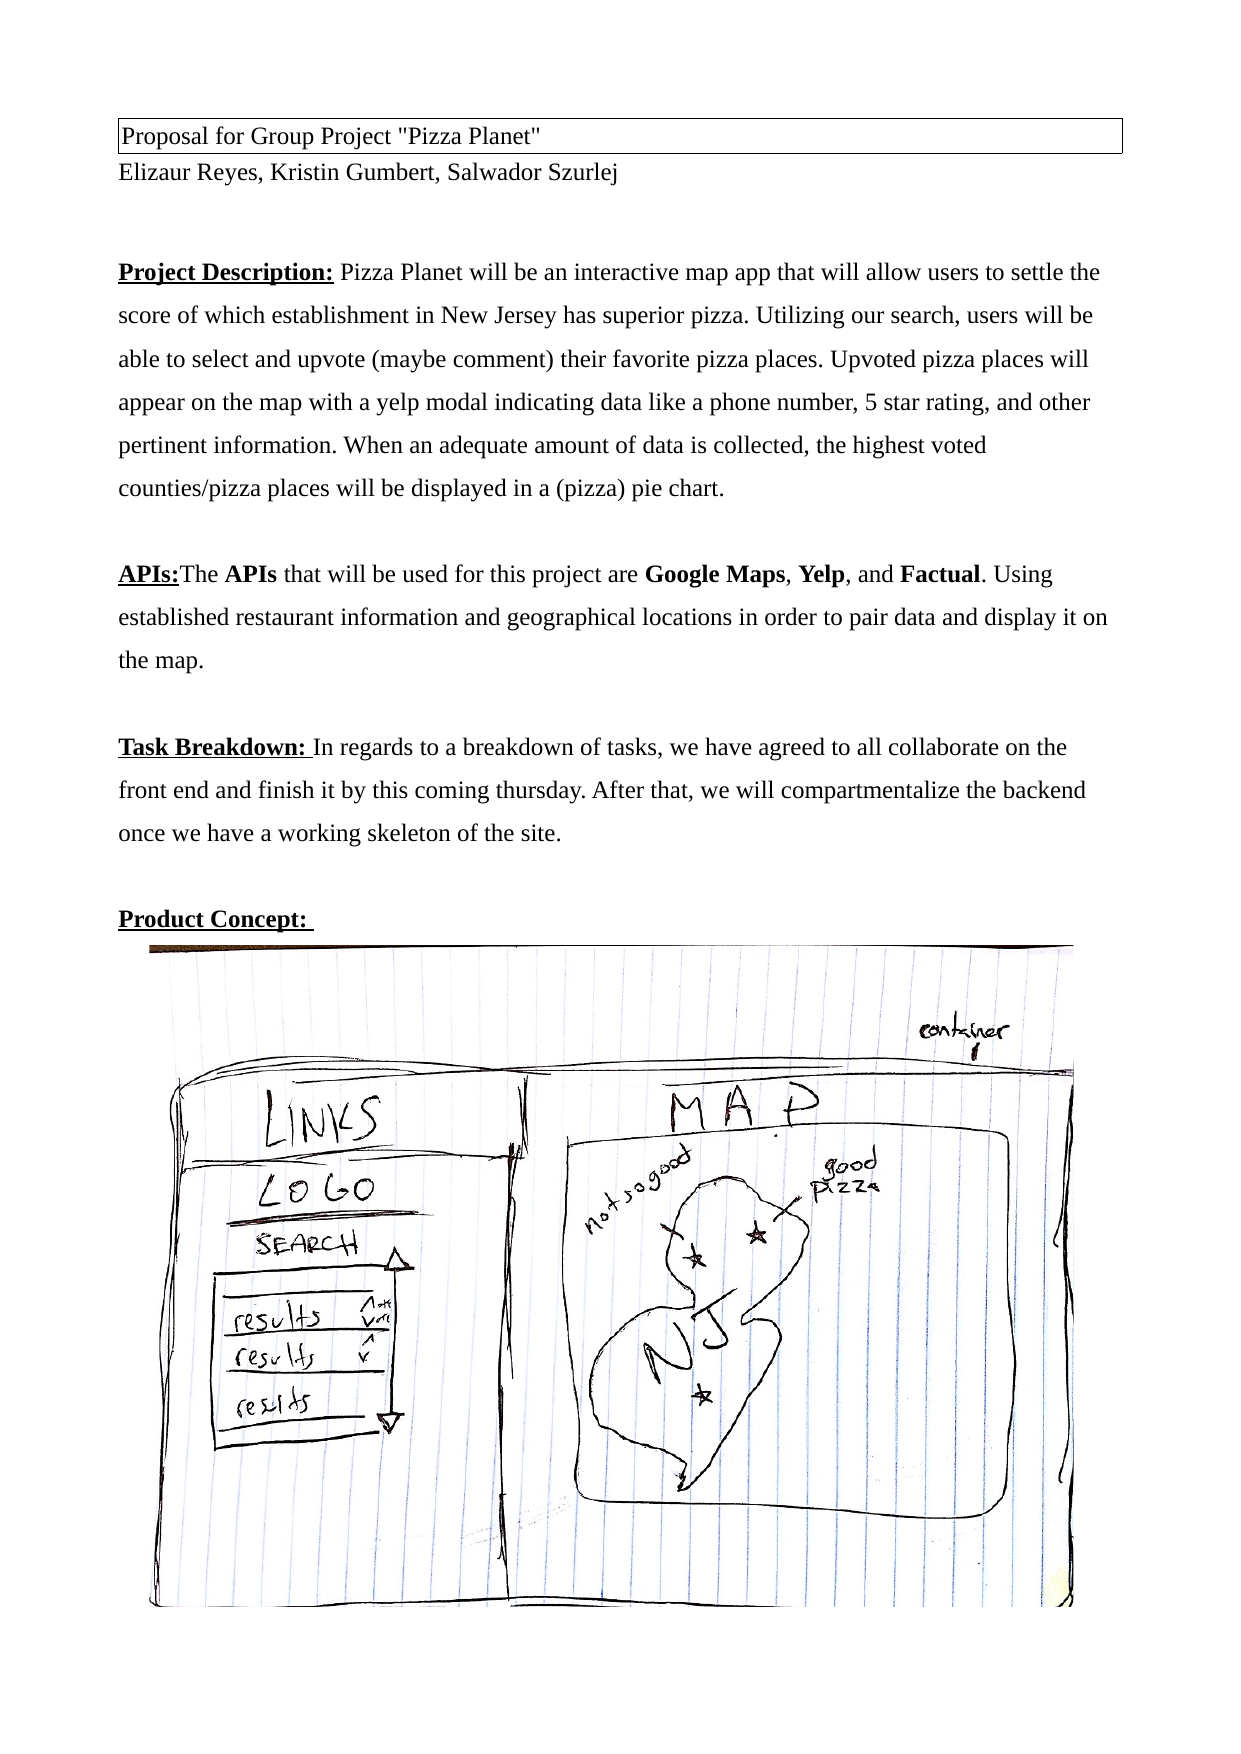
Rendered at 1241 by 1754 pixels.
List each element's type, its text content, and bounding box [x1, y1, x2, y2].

text Elizaur Reyes, Kristin Gumbert, Salwador Szurlej [118, 157, 1122, 186]
text APIs:The APIs that will be used for this project are Google Maps, Yelp, and Factual. Using established restaurant information and geographical locations in order to pair data and display it on the map. [118, 559, 1122, 674]
text Product Concept: [118, 904, 1122, 933]
text Proposal for Group Project "Pizza Planet" [119, 119, 1122, 153]
text Task Breakdown: In regards to a breakdown of tasks, we have agreed to all collaborate on the front end and finish it by this coming thursday. After that, we will compartmentalize the backend once we have a working skeleton of the site. [118, 732, 1122, 847]
picture [149, 945, 1074, 1607]
text Project Description: Pizza Planet will be an interactive map app that will allow users to settle the score of which establishment in New Jersey has superior pizza. Utilizing our search, users will be able to select and upvote (maybe comment) their favorite pizza places. Upvoted pizza places will appear on the map with a yelp modal indicating data like a phone number, 5 star rating, and other pertinent information. When an adequate amount of data is collected, the highest voted counties/pizza places will be displayed in a (pizza) pie chart. [118, 257, 1122, 502]
